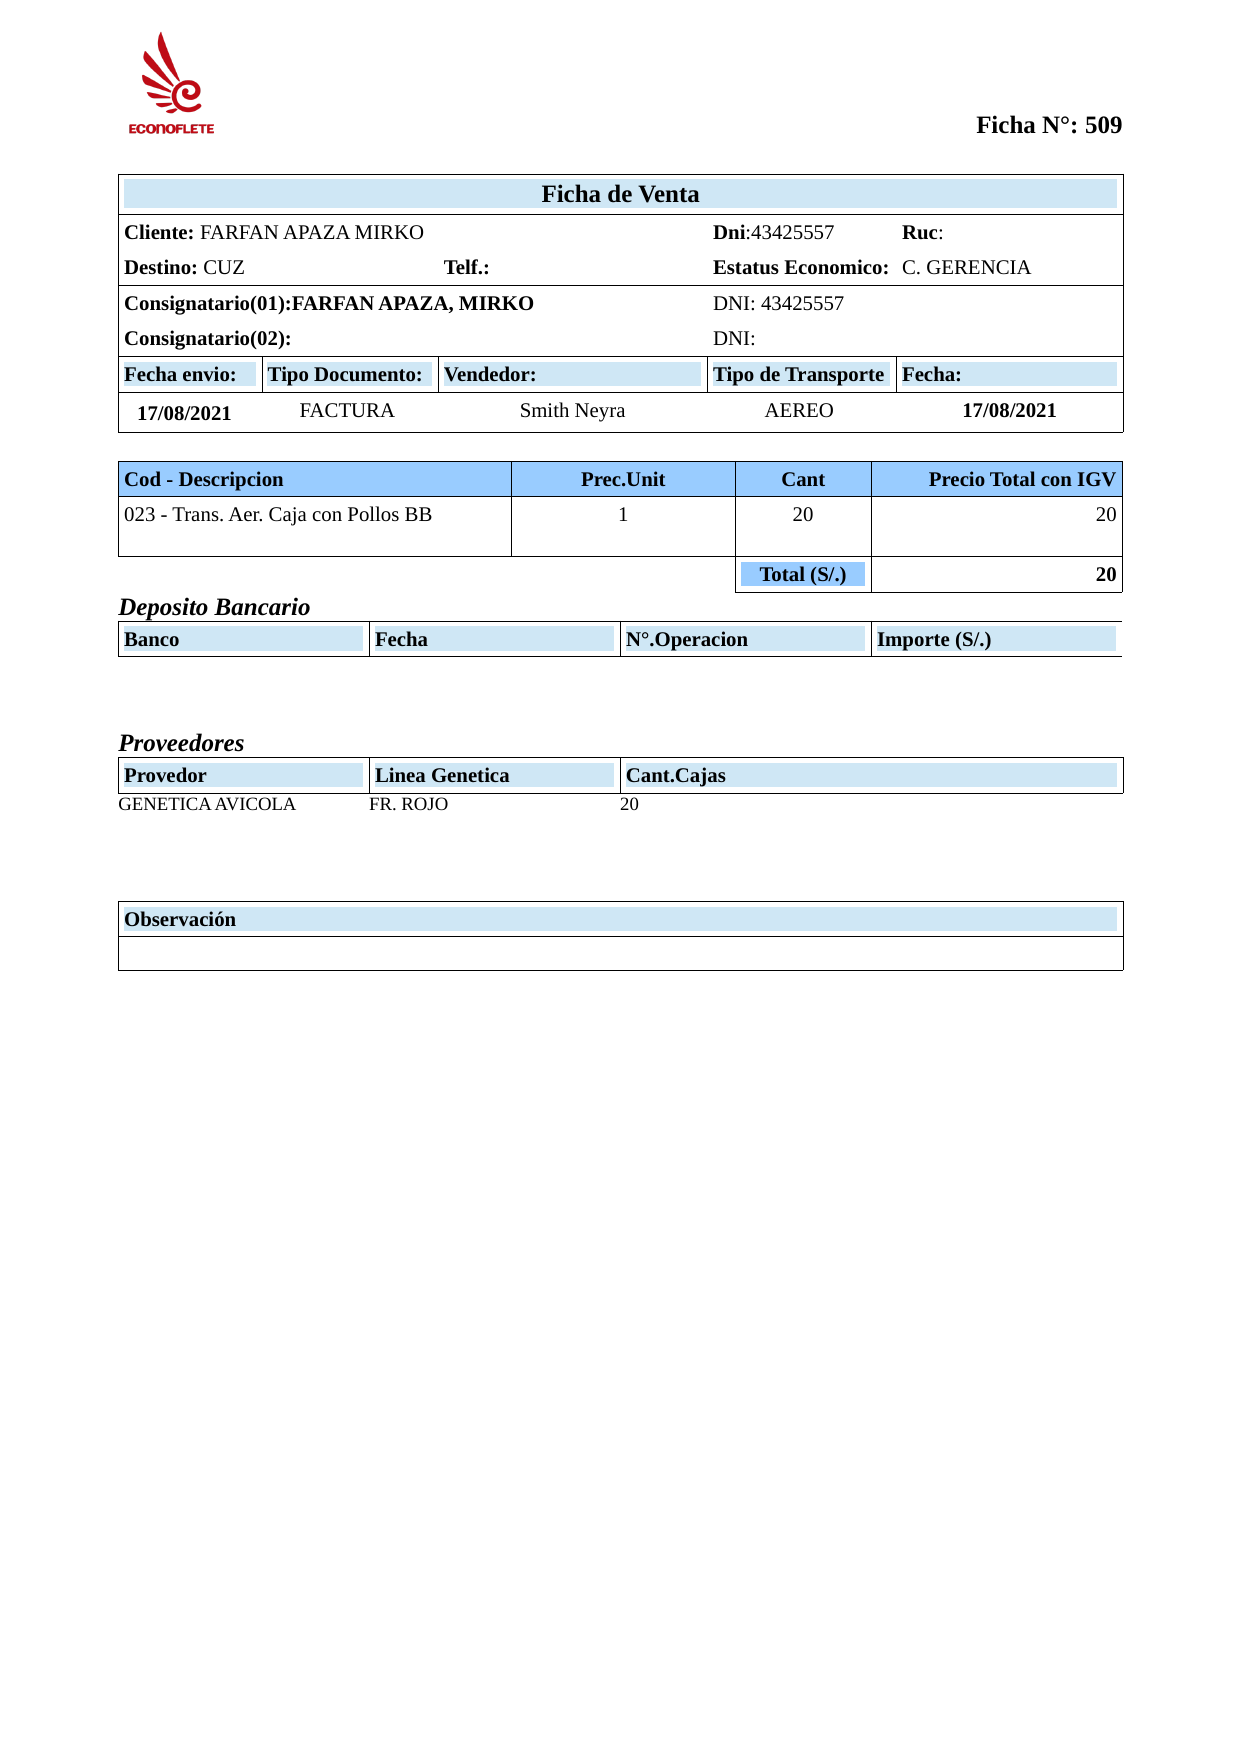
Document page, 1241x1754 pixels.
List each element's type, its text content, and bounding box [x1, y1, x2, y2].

table_cell Total (S/.) [736, 557, 871, 592]
table_cell Consignatario(02): [119, 321, 707, 356]
table_cell AEREO [707, 393, 896, 432]
table_cell DNI: 43425557 [707, 286, 1123, 321]
table_cell Destino: CUZ [119, 249, 438, 285]
table_cell [118, 815, 369, 836]
table_cell [369, 836, 620, 858]
table_cell FR. ROJO [369, 794, 620, 814]
table_cell Ruc: [896, 215, 1123, 249]
table_cell [871, 705, 1122, 728]
table_cell Estatus Economico: [707, 249, 896, 285]
table_cell 20 [872, 557, 1122, 592]
table_cell Cliente: FARFAN APAZA MIRKO [119, 215, 707, 249]
table_cell [871, 657, 1122, 680]
table_cell Smith Neyra [438, 393, 707, 432]
text Proveedores [118, 728, 1122, 757]
table_cell [118, 836, 369, 858]
table_cell 17/08/2021 [896, 393, 1123, 432]
table_cell Tipo de Transporte [708, 357, 896, 392]
table_header Precio Total con IGV [872, 462, 1122, 496]
table_cell [118, 705, 369, 728]
table_cell 20 [620, 794, 1123, 814]
table_header Cant.Cajas [621, 758, 1123, 793]
table_cell [118, 879, 369, 901]
table_header Ficha de Venta [119, 175, 1123, 214]
table_cell [369, 657, 620, 680]
table_cell DNI: [707, 321, 1123, 356]
table_header Fecha [370, 622, 620, 656]
table_cell C. GERENCIA [896, 249, 1123, 285]
picture [118, 31, 225, 134]
table_cell [620, 705, 871, 728]
table_cell [620, 657, 871, 680]
table_cell [620, 815, 1123, 836]
table_header Cod - Descripcion [119, 462, 511, 496]
table_cell [369, 815, 620, 836]
table_cell FACTURA [262, 393, 438, 432]
table_cell [620, 858, 1123, 879]
table_cell [620, 836, 1123, 858]
table_cell [511, 557, 735, 592]
table_cell GENETICA AVICOLA [118, 794, 369, 814]
table_cell Tipo Documento: [263, 357, 438, 392]
table_cell [871, 680, 1122, 704]
table_cell Fecha envio: [119, 357, 262, 392]
table_cell [620, 879, 1123, 901]
table_cell 20 [736, 497, 871, 556]
table_header Linea Genetica [370, 758, 620, 793]
table_cell [118, 657, 369, 680]
table_cell 17/08/2021 [119, 393, 262, 432]
table_cell [369, 705, 620, 728]
table_header Provedor [119, 758, 369, 793]
table_cell [118, 680, 369, 704]
table_cell Vendedor: [439, 357, 707, 392]
table_cell Dni:43425557 [707, 215, 896, 249]
table_cell [369, 879, 620, 901]
table_cell [118, 858, 369, 879]
table_header Prec.Unit [512, 462, 735, 496]
table_cell Fecha: [897, 357, 1123, 392]
table_header Cant [736, 462, 871, 496]
table_cell [119, 937, 1123, 969]
table_cell [620, 680, 871, 704]
table_cell Telf.: [438, 249, 707, 285]
table_header N°.Operacion [621, 622, 871, 656]
table_header Banco [119, 622, 369, 656]
table_cell [369, 858, 620, 879]
table_cell [369, 680, 620, 704]
text Deposito Bancario [118, 592, 1122, 621]
table_cell Consignatario(01):FARFAN APAZA, MIRKO [119, 286, 707, 321]
table_cell 023 - Trans. Aer. Caja con Pollos BB [119, 497, 511, 556]
table_cell 20 [872, 497, 1122, 556]
table_cell [118, 557, 511, 592]
table_cell 1 [512, 497, 735, 556]
table_header Observación [119, 902, 1123, 936]
table_header Importe (S/.) [872, 622, 1122, 656]
